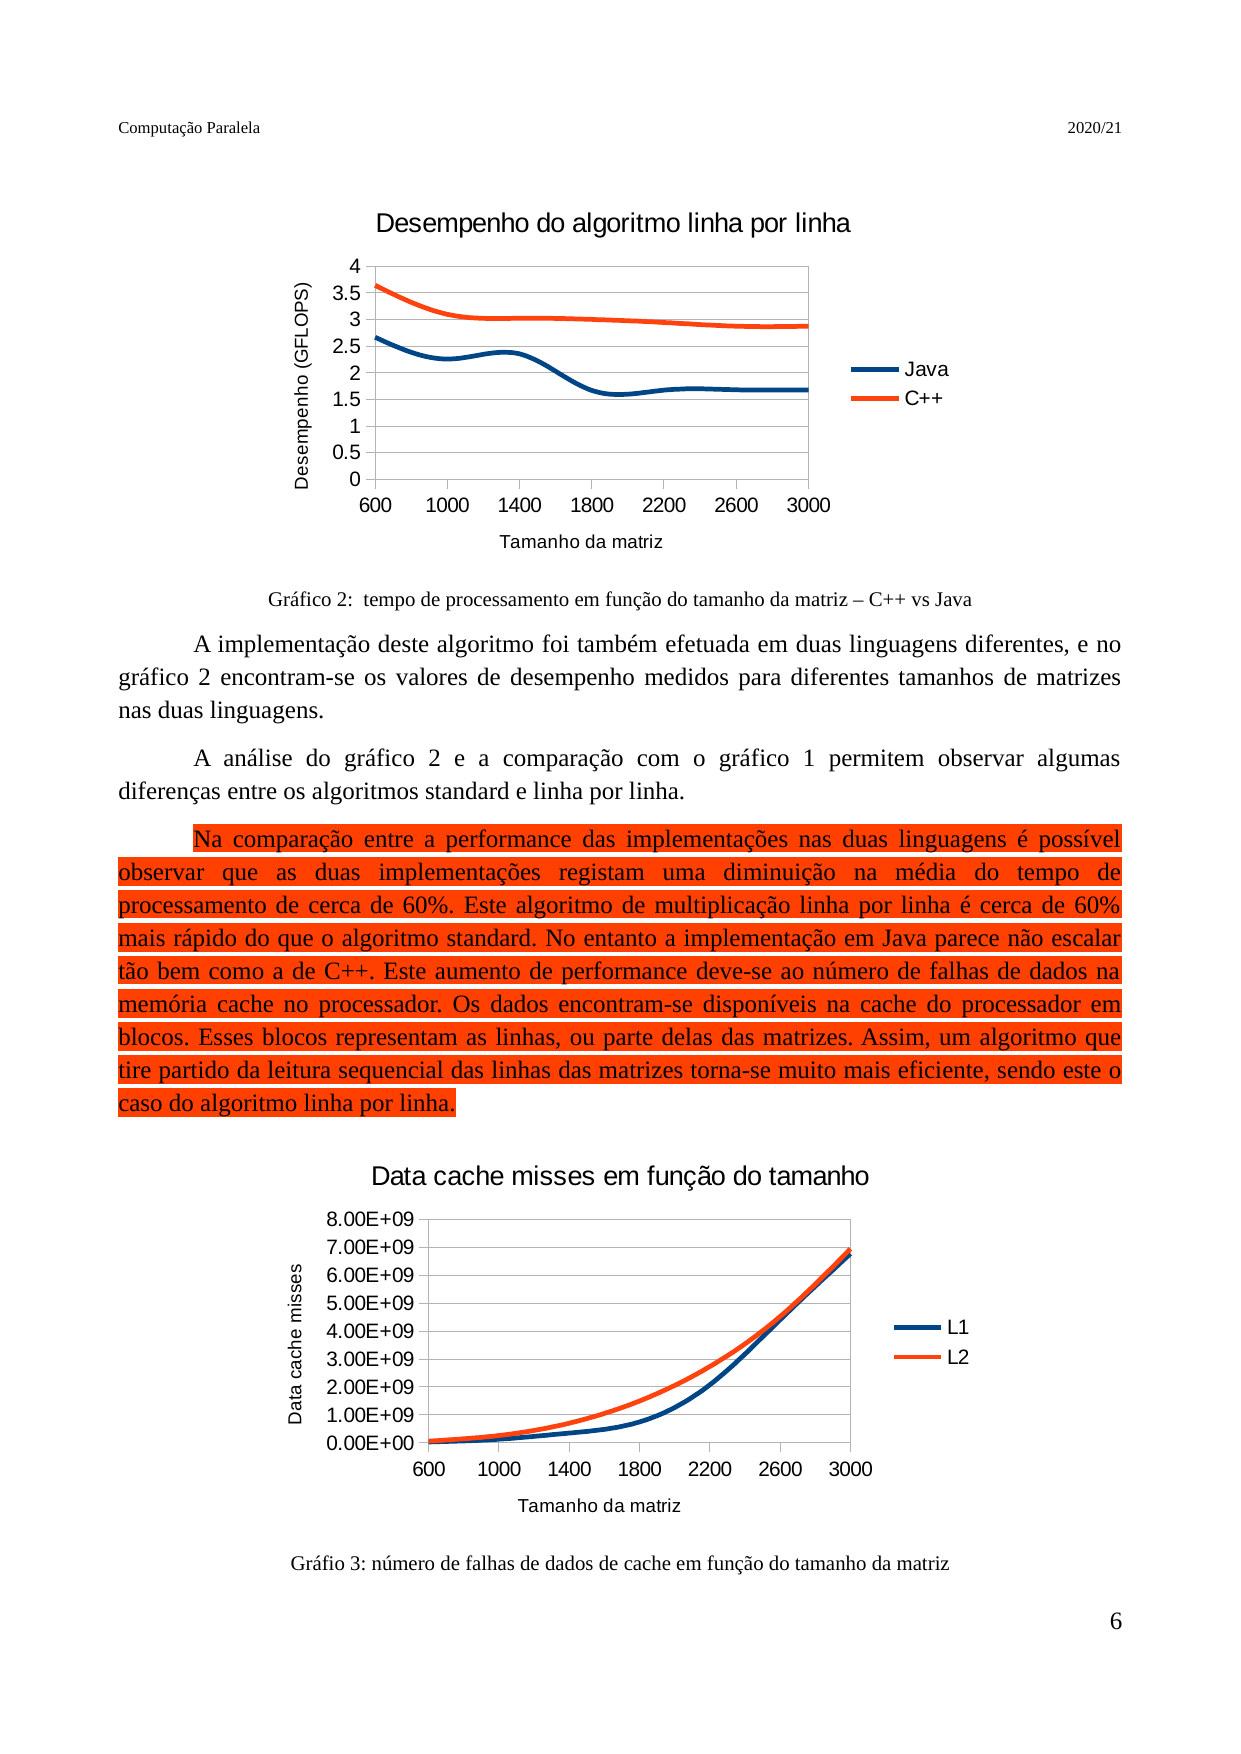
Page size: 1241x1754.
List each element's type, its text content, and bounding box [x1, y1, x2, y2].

text A análise do gráfico 2 e a comparação com o gráfico 1 permitem observar algumas diferenças entre os algoritmos standard e linha por linha. [118, 743, 1122, 805]
text A implementação deste algoritmo foi também efetuada em duas linguagens diferentes, e no gráfico 2 encontram-se os valores de desempenho medidos para diferentes tamanhos de matrizes nas duas linguagens. [118, 629, 1122, 724]
text Gráfico 2: tempo de processamento em função do tamanho da matriz – C++ vs Java [118, 167, 1122, 611]
text Na comparação entre a performance das implementações nas duas linguagens é possível observar que as duas implementações registam uma diminuição na média do tempo de processamento de cerca de 60%. Este algoritmo de multiplicação linha por linha é cerca de 60% mais rápido do que o algoritmo standard. No entanto a implementação em Java parece não escalar tão bem como a de C++. Este aumento de performance deve-se ao número de falhas de dados na memória cache no processador. Os dados encontram-se disponíveis na cache do processador em blocos. Esses blocos representam as linhas, ou parte delas das matrizes. Assim, um algoritmo que tire partido da leitura sequencial das linhas das matrizes torna-se muito mais eficiente, sendo este o caso do algoritmo linha por linha. [118, 824, 1122, 1117]
text Gráfio 3: número de falhas de dados de cache em função do tamanho da matriz [118, 1136, 1122, 1575]
